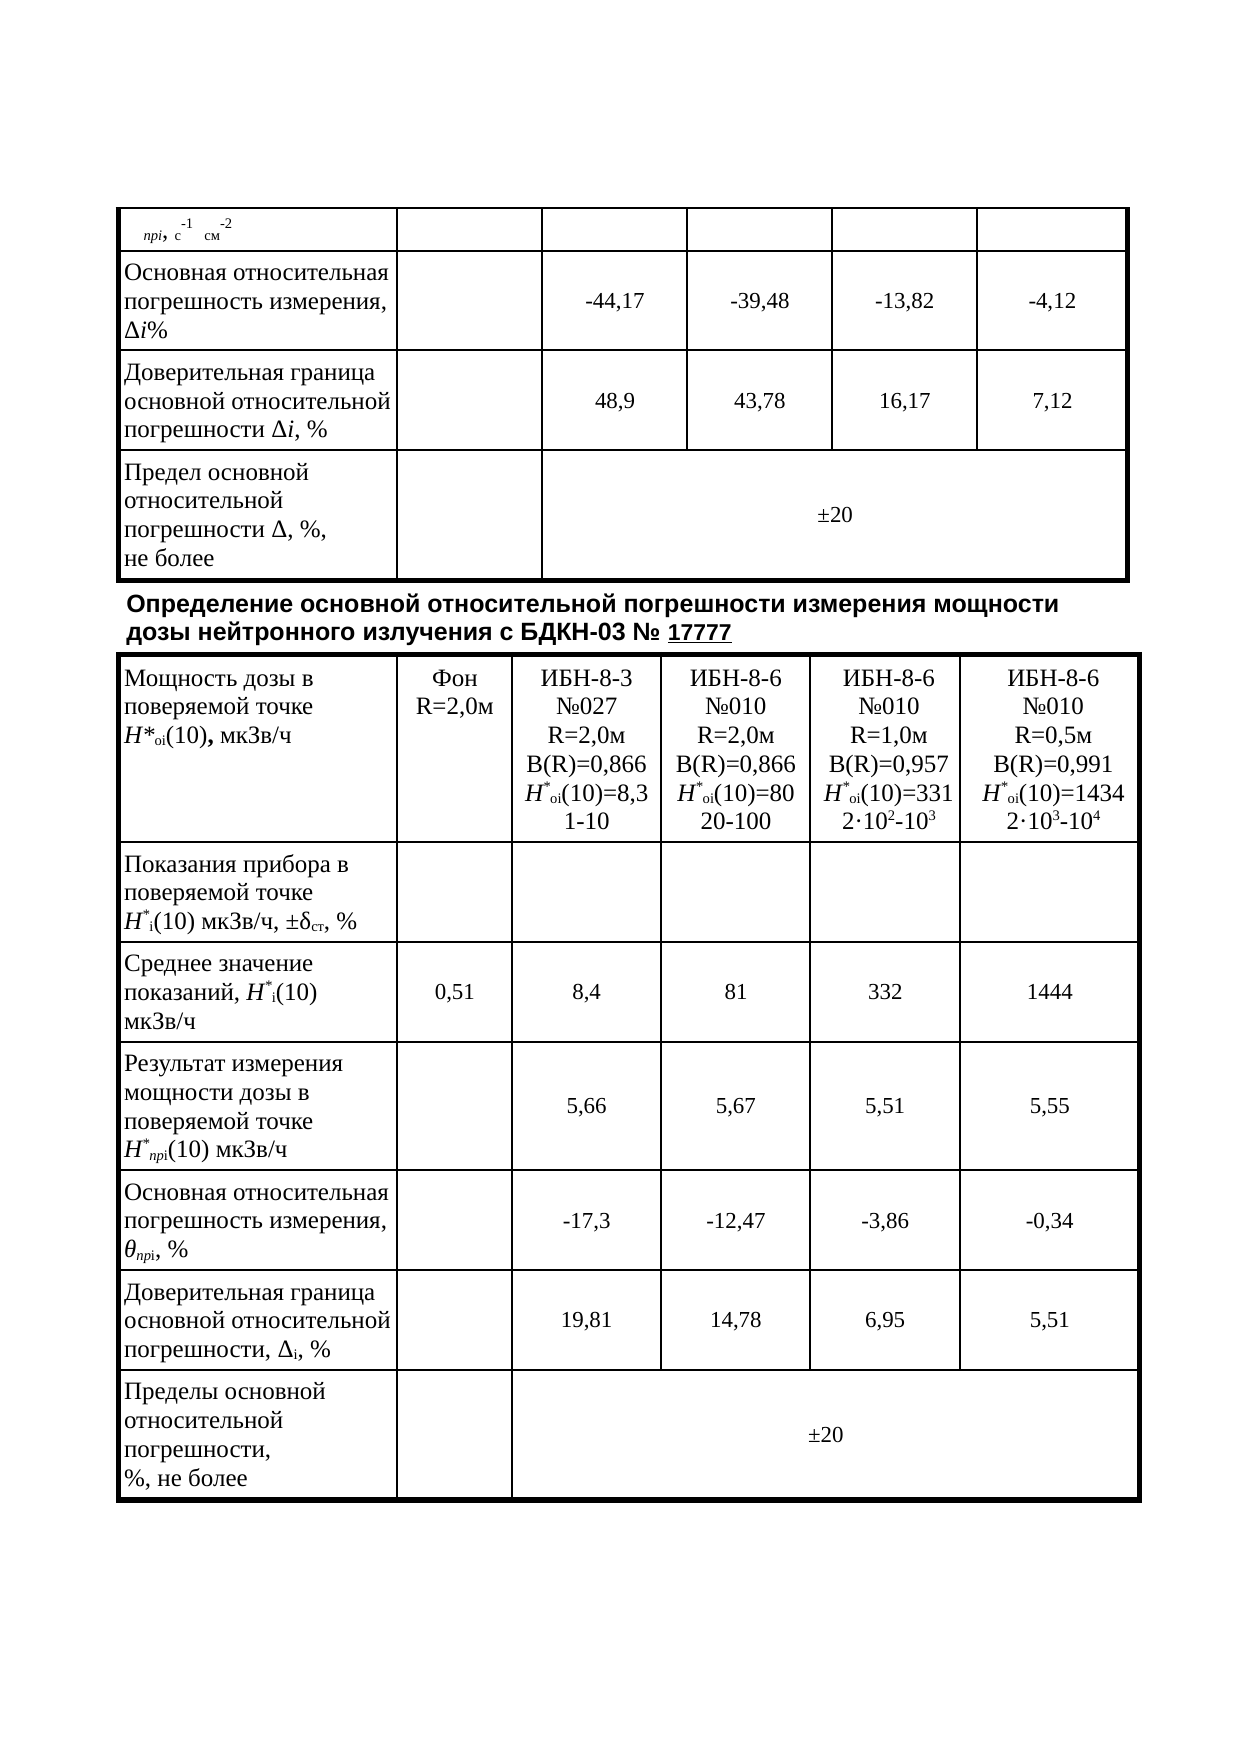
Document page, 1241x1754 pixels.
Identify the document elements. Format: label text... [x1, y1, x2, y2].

table_cell ИБН-8-6 №010 R=2,0м B(R)=0,866 H*oi(10)=80 20-100 [662, 657, 809, 841]
table_cell Мощность дозы в поверяемой точке H*oi(10), мкЗв/ч [121, 657, 396, 841]
table_cell [1130, 349, 1139, 449]
table_cell [398, 351, 541, 449]
table_cell [398, 1043, 511, 1169]
table_cell 5,55 [961, 1043, 1137, 1169]
table_cell [811, 843, 959, 941]
table_cell 19,81 [513, 1271, 660, 1369]
table_cell -4,12 [978, 252, 1125, 349]
table_cell Предел основной относительной погрешности Δ, %, не более [121, 451, 396, 578]
table_cell [833, 209, 976, 249]
table_cell [543, 209, 686, 249]
table_cell [398, 1271, 511, 1369]
table_cell [398, 1171, 511, 1269]
table_cell [1122, 1503, 1139, 1547]
table_cell ИБН-8-6 №010 R=0,5м B(R)=0,991 H*oi(10)=1434 2·103-104 [961, 657, 1137, 841]
table_cell ИБН-8-6 №010 R=1,0м B(R)=0,957 H*oi(10)=331 2·102-103 [811, 657, 959, 841]
table_cell -12,47 [662, 1171, 809, 1269]
table_cell [1130, 250, 1139, 349]
table_cell 43,78 [688, 351, 831, 449]
table_cell [398, 1371, 511, 1497]
table_cell -0,34 [961, 1171, 1137, 1269]
table_cell Среднее значение показаний, H*i(10) мкЗв/ч [121, 943, 396, 1041]
table_cell 5,51 [811, 1043, 959, 1169]
table_cell [978, 209, 1125, 249]
table_cell 332 [811, 943, 959, 1041]
table_cell [513, 843, 660, 941]
table_cell -17,3 [513, 1171, 660, 1269]
table_cell ±20 [543, 451, 1125, 578]
table_cell [118, 1503, 1122, 1547]
table_cell Основная относительная погрешность измерения, Δi% [121, 252, 396, 349]
table_cell npi, с-1см-2 [121, 209, 396, 249]
table_cell 5,67 [662, 1043, 809, 1169]
table_cell ±20 [513, 1371, 1137, 1497]
table_cell Пределы основной относительной погрешности, %, не более [121, 1371, 396, 1497]
table_cell Доверительная граница основной относительной погрешности, Δi, % [121, 1271, 396, 1369]
table_cell [1130, 207, 1139, 249]
table_cell [398, 843, 511, 941]
table_cell 7,12 [978, 351, 1125, 449]
table_cell Доверительная граница основной относительной погрешности Δi, % [121, 351, 396, 449]
table_cell [398, 209, 541, 249]
table_cell 0,51 [398, 943, 511, 1041]
table_cell [398, 252, 541, 349]
table_cell [688, 209, 831, 249]
table_cell Определение основной относительной погрешности измерения мощности дозы нейтронного излучения с БДКН-03 № 17777 [118, 578, 1139, 652]
table_cell 14,78 [662, 1271, 809, 1369]
table_cell [1130, 449, 1139, 578]
table_cell 1444 [961, 943, 1137, 1041]
table_cell Фон R=2,0м [398, 657, 511, 841]
table_cell 6,95 [811, 1271, 959, 1369]
table_cell 5,66 [513, 1043, 660, 1169]
table_cell 5,51 [961, 1271, 1137, 1369]
table_cell -3,86 [811, 1171, 959, 1269]
table_cell [961, 843, 1137, 941]
table_cell Результат измерения мощности дозы в поверяемой точке H*прi(10) мкЗв/ч [121, 1043, 396, 1169]
table_cell 48,9 [543, 351, 686, 449]
table_cell 16,17 [833, 351, 976, 449]
table_cell [398, 451, 541, 578]
table_cell Показания прибора в поверяемой точке H*i(10) мкЗв/ч, ±δст, % [121, 843, 396, 941]
table_cell -44,17 [543, 252, 686, 349]
table_cell ИБН-8-3 №027 R=2,0м B(R)=0,866 H*oi(10)=8,3 1-10 [513, 657, 660, 841]
table_cell Основная относительная погрешность измерения, θпрi, % [121, 1171, 396, 1269]
table_cell [662, 843, 809, 941]
table_cell 8,4 [513, 943, 660, 1041]
table_cell 81 [662, 943, 809, 1041]
table_cell -13,82 [833, 252, 976, 349]
table_cell -39,48 [688, 252, 831, 349]
